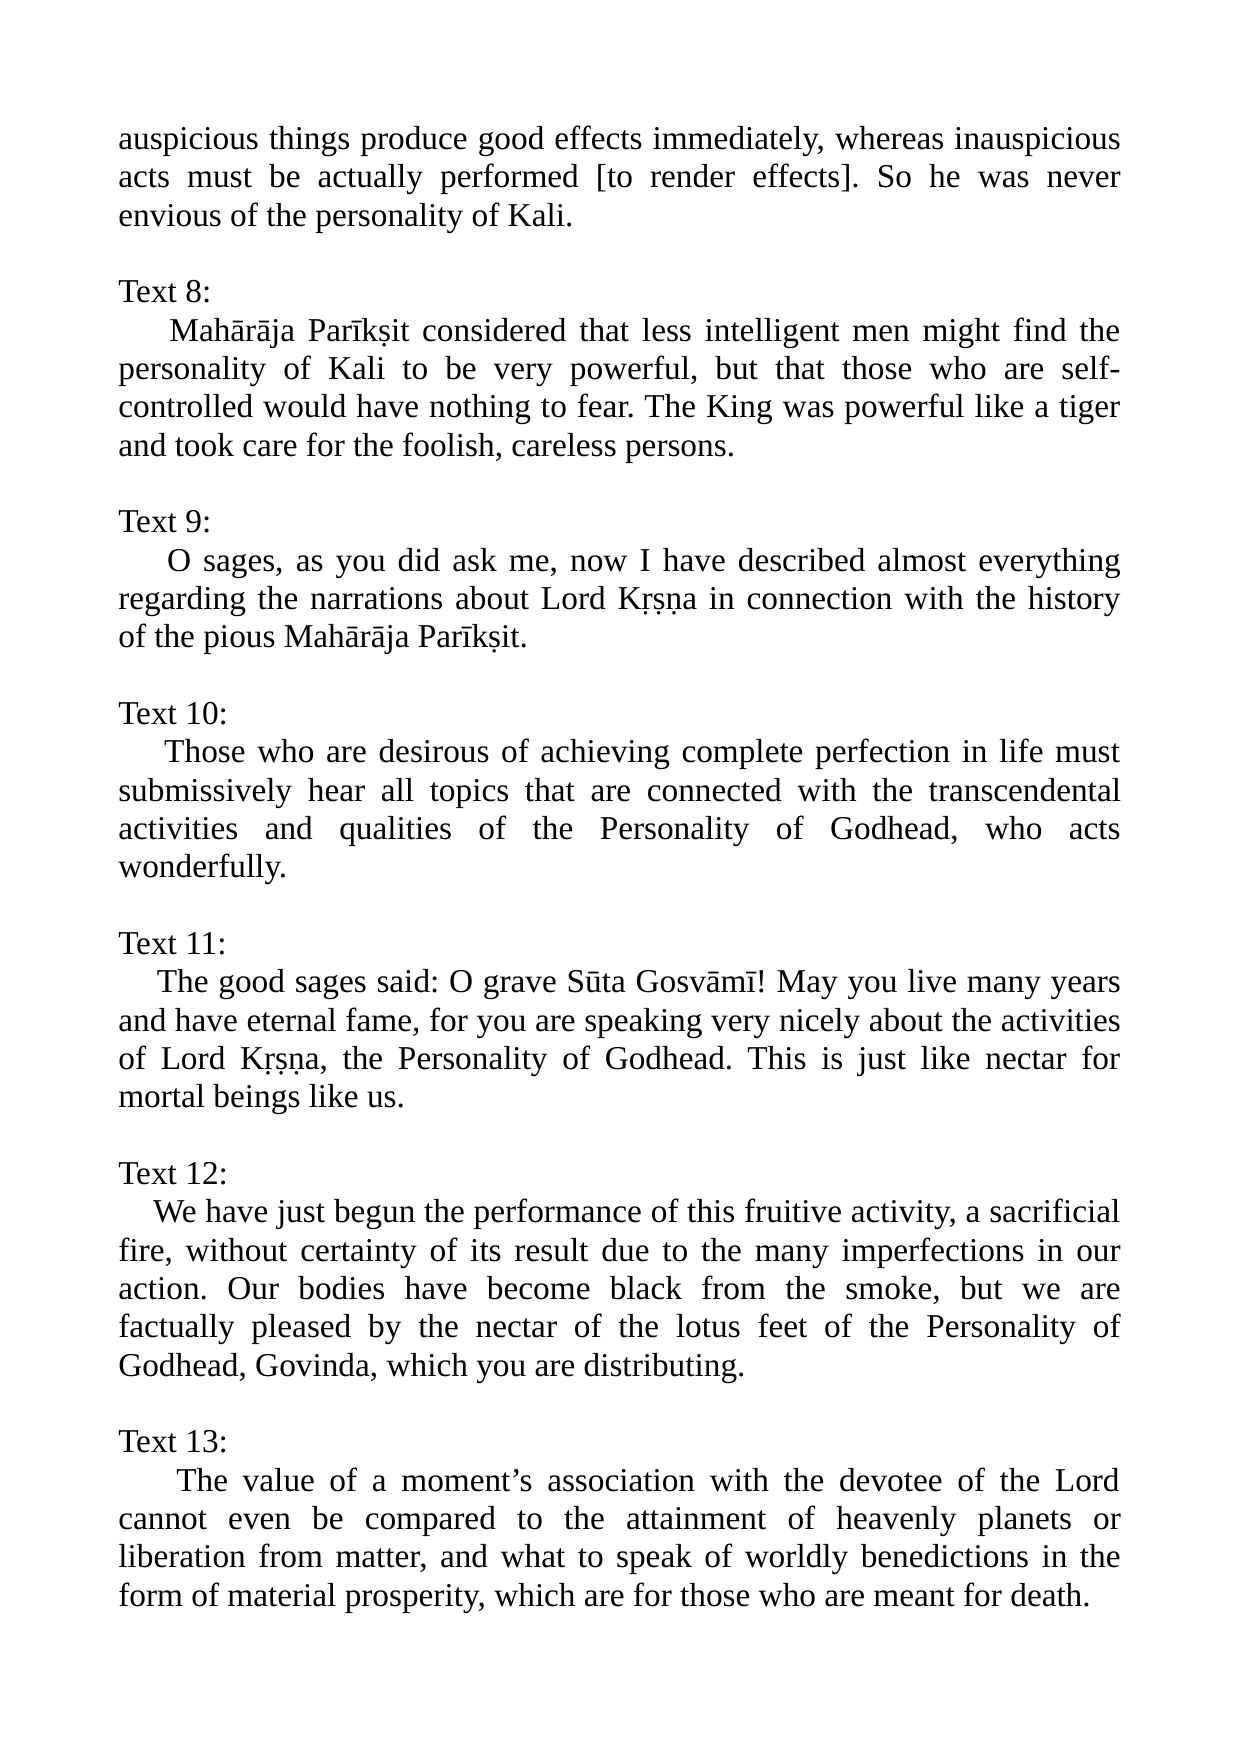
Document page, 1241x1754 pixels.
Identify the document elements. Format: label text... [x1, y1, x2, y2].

text Text 8: [118, 271, 1122, 310]
text Text 11: [118, 923, 1122, 961]
text auspicious things produce good effects immediately, whereas inauspicious acts must be actually performed [to render effects]. So he was never envious of the personality of Kali. [118, 118, 1122, 233]
text We have just begun the performance of this fruitive activity, a sacrificial fire, without certainty of its result due to the many imperfections in our action. Our bodies have become black from the smoke, but we are factually pleased by the nectar of the lotus feet of the Personality of Godhead, Govinda, which you are distributing. [118, 1191, 1122, 1383]
text Those who are desirous of achieving complete perfection in life must submissively hear all topics that are connected with the transcendental activities and qualities of the Personality of Godhead, who acts wonderfully. [118, 731, 1122, 885]
text O sages, as you did ask me, now I have described almost everything regarding the narrations about Lord Kṛṣṇa in connection with the history of the pious Mahārāja Parīkṣit. [118, 540, 1122, 655]
text The good sages said: O grave Sūta Gosvāmī! May you live many years and have eternal fame, for you are speaking very nicely about the activities of Lord Kṛṣṇa, the Personality of Godhead. This is just like nectar for mortal beings like us. [118, 961, 1122, 1115]
text Mahārāja Parīkṣit considered that less intelligent men might find the personality of Kali to be very powerful, but that those who are self-controlled would have nothing to fear. The King was powerful like a tiger and took care for the foolish, careless persons. [118, 310, 1122, 463]
text The value of a moment’s association with the devotee of the Lord cannot even be compared to the attainment of heavenly planets or liberation from matter, and what to speak of worldly benedictions in the form of material prosperity, which are for those who are meant for death. [118, 1460, 1122, 1613]
text Text 13: [118, 1421, 1122, 1460]
text Text 12: [118, 1153, 1122, 1191]
text Text 9: [118, 501, 1122, 540]
text Text 10: [118, 693, 1122, 731]
